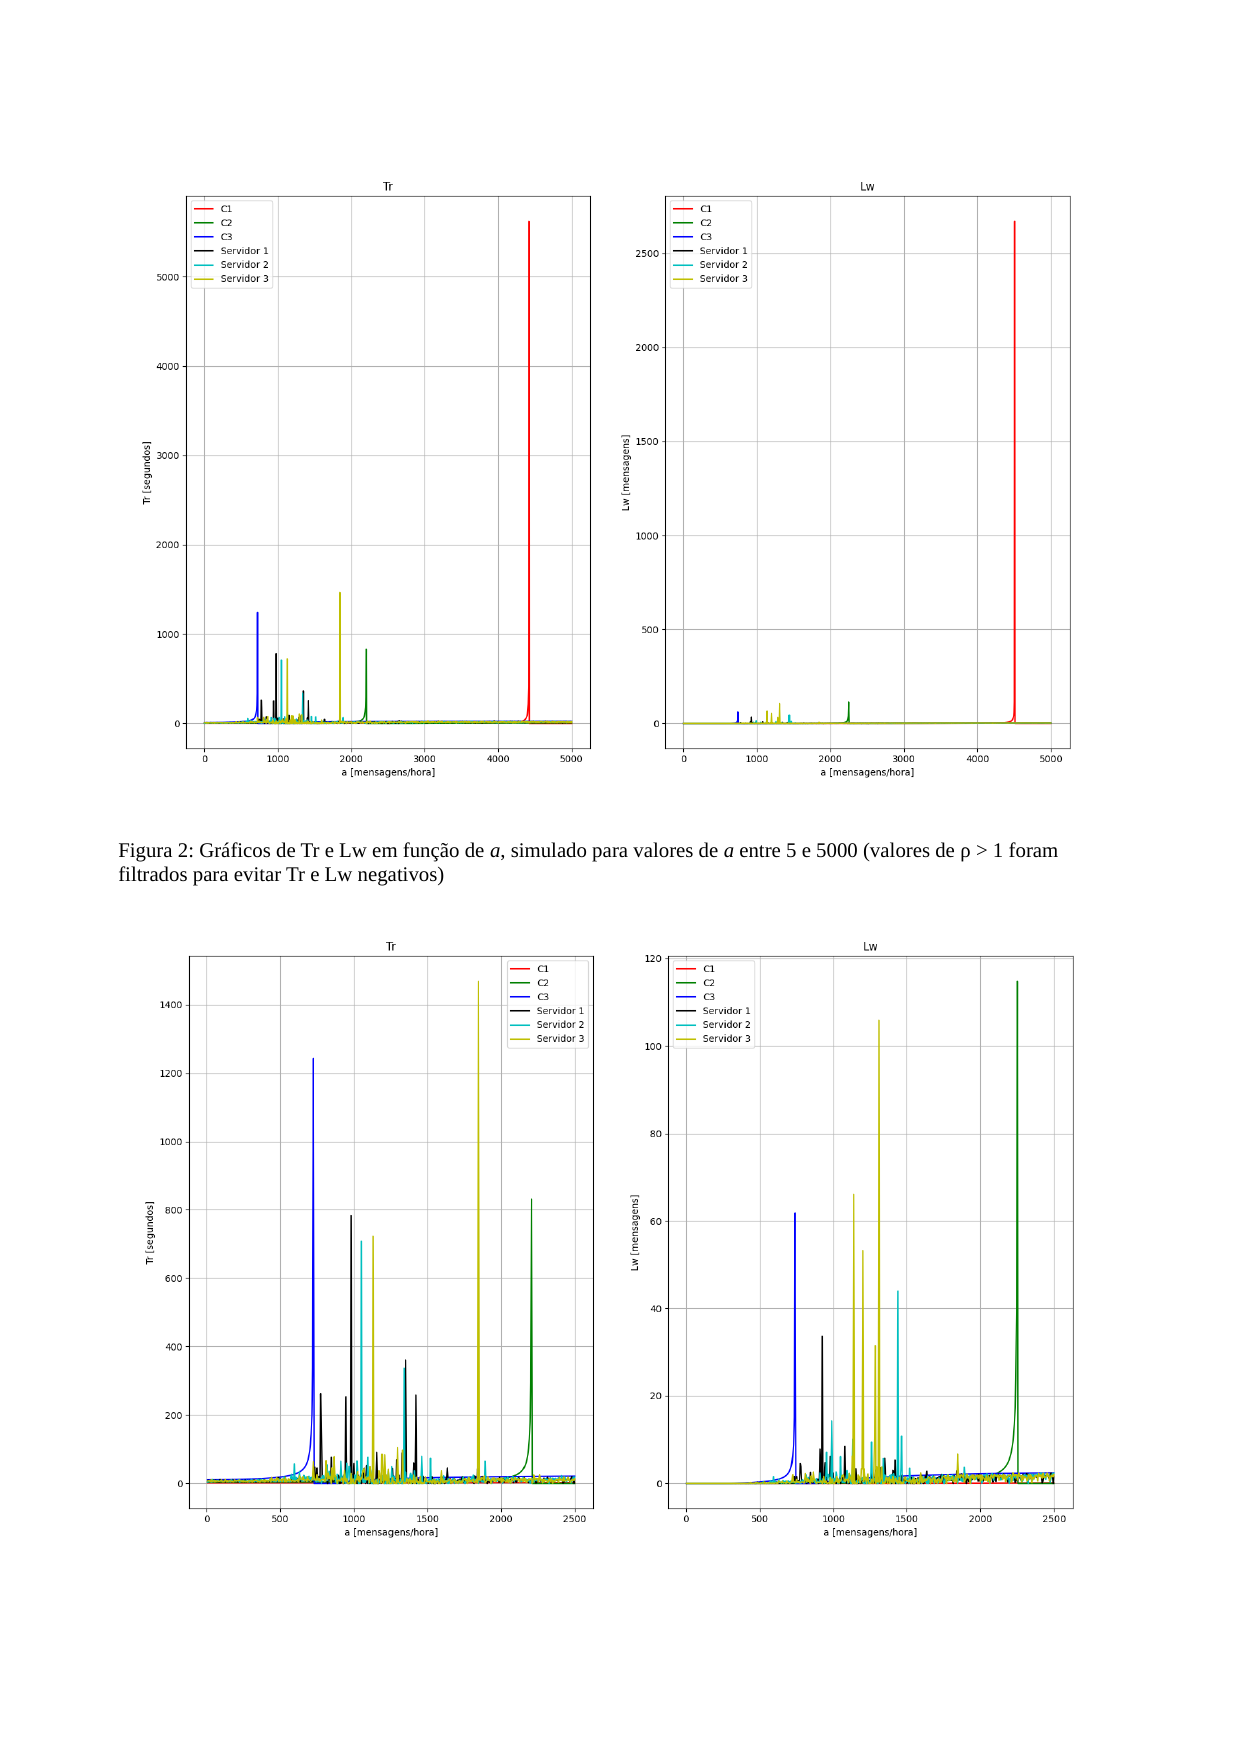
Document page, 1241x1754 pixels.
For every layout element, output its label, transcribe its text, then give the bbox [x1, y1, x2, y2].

text Figura 2: Gráficos de Tr e Lw em função de a, simulado para valores de a entre 5 e 5000 (valores de ρ > 1 foram filtrados para evitar Tr e Lw negativos) [118, 838, 1122, 886]
picture [118, 146, 1123, 810]
picture [121, 906, 1126, 1570]
